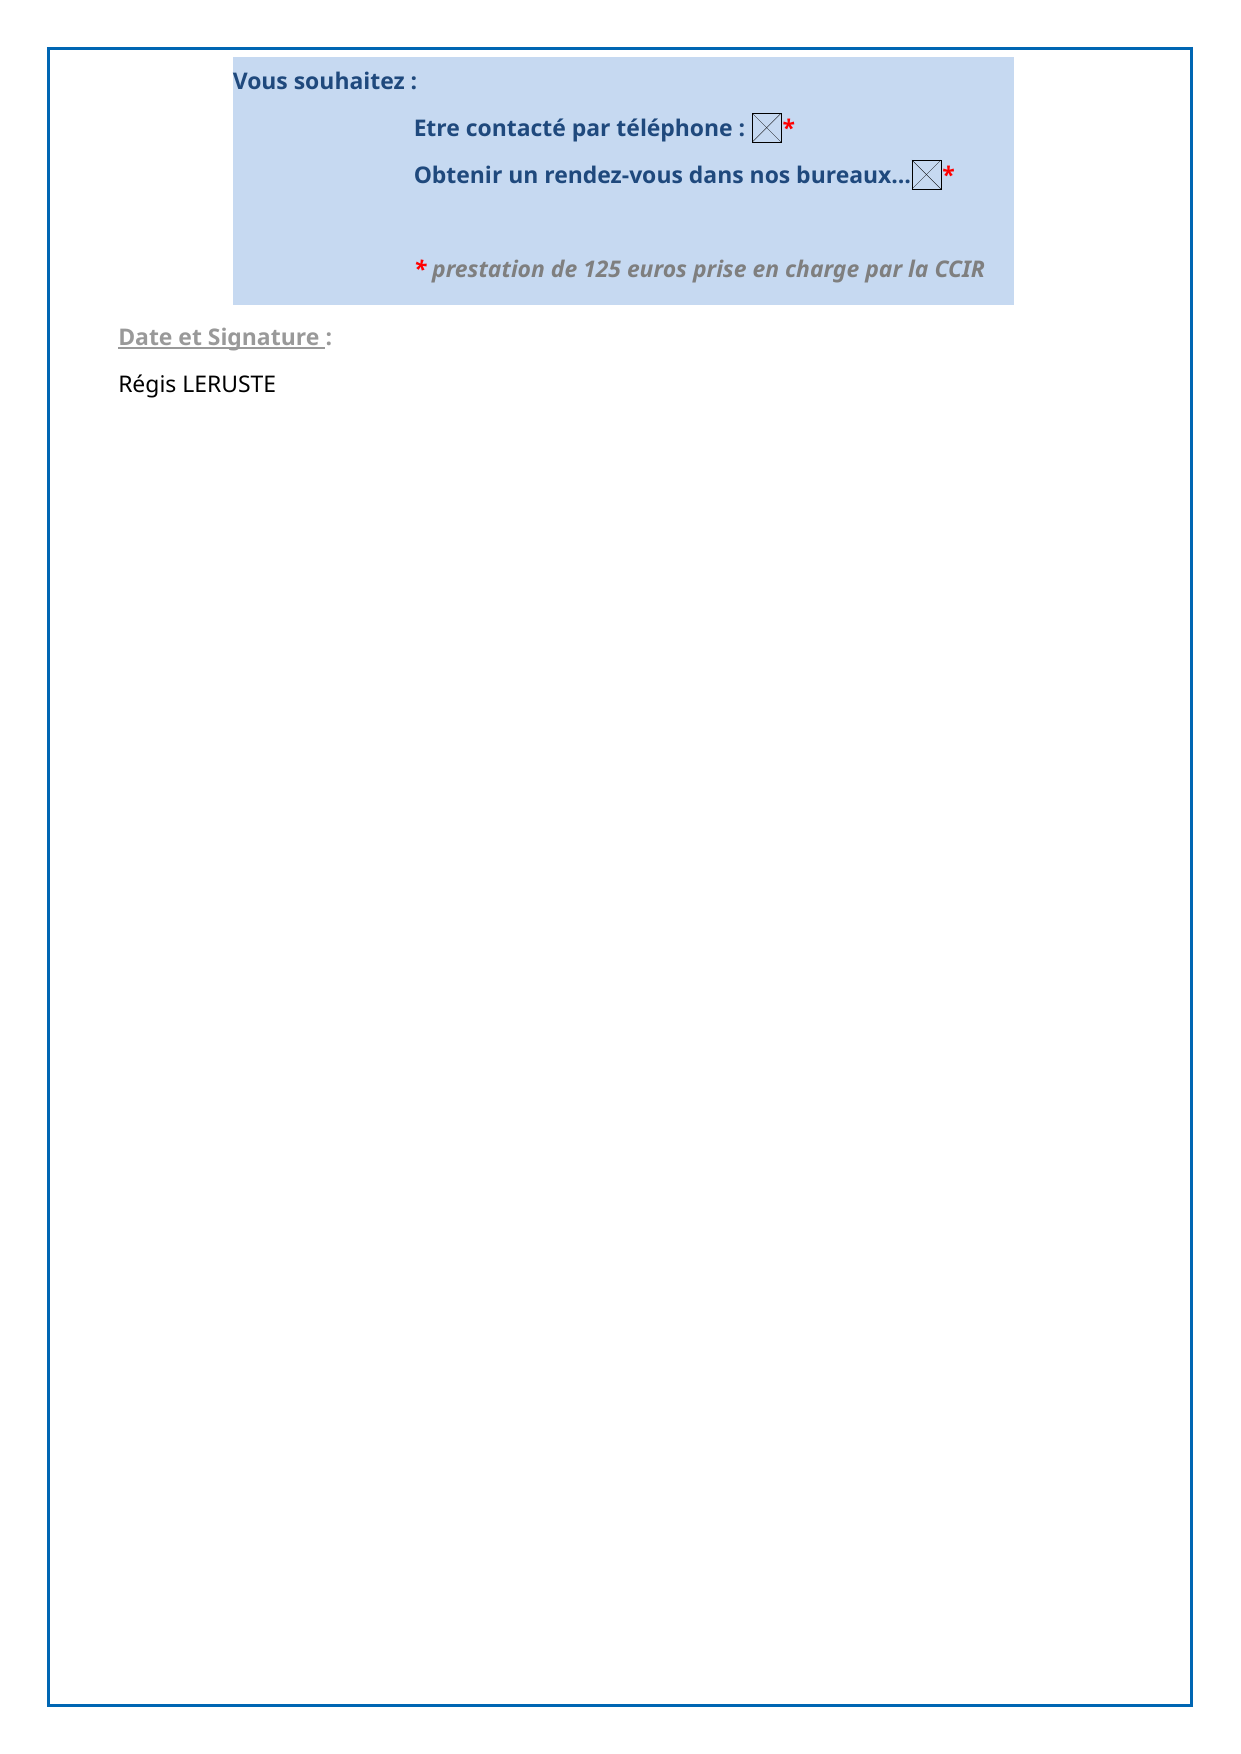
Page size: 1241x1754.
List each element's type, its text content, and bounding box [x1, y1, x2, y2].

text * [941, 159, 1014, 190]
text Etre contacté par téléphone : * [233, 112, 1014, 143]
text Obtenir un rendez-vous dans nos bureaux… [233, 159, 912, 190]
text Vous souhaitez : [233, 65, 1014, 96]
text Date et Signature : [118, 321, 1122, 352]
text * prestation de 125 euros prise en charge par la CCIR [233, 253, 1014, 284]
text Régis LERUSTE [118, 367, 1122, 399]
